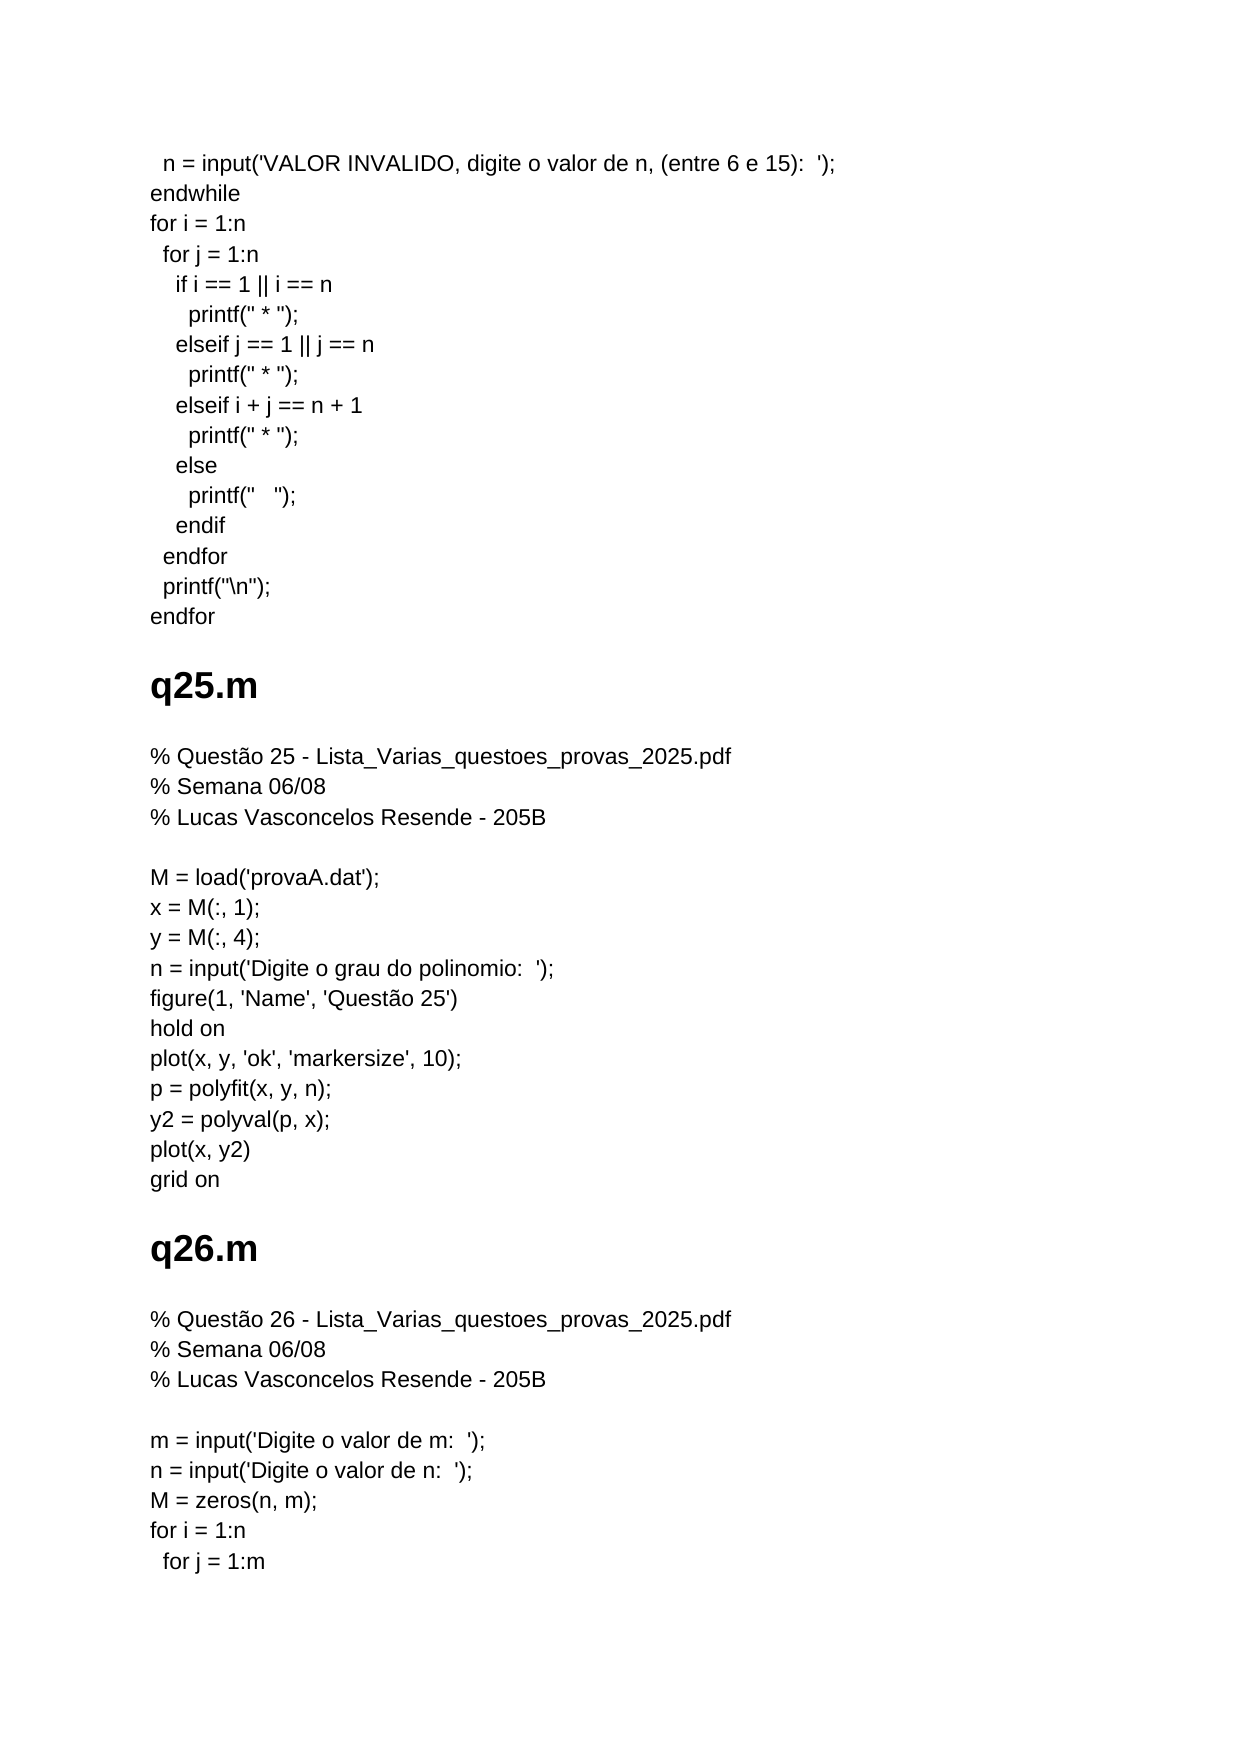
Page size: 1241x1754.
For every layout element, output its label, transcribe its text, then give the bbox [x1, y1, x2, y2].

text % Questão 25 - Lista_Varias_questoes_provas_2025.pdf [150, 743, 1090, 769]
text M = zeros(n, m); [150, 1487, 1090, 1514]
text n = input('Digite o grau do polinomio: '); [150, 954, 1090, 981]
title q26.m [150, 1226, 1090, 1269]
text figure(1, 'Name', 'Questão 25') [150, 985, 1090, 1011]
text endfor [150, 543, 1090, 569]
text grid on [150, 1166, 1090, 1192]
text % Semana 06/08 [150, 773, 1090, 800]
text n = input('VALOR INVALIDO, digite o valor de n, (entre 6 e 15): '); [150, 150, 1090, 176]
text printf(" * "); [150, 361, 1090, 388]
text printf("\n"); [150, 573, 1090, 599]
text else [150, 452, 1090, 478]
text y = M(:, 4); [150, 924, 1090, 951]
text M = load('provaA.dat'); [150, 864, 1090, 890]
text % Lucas Vasconcelos Resende - 205B [150, 1366, 1090, 1393]
text % Semana 06/08 [150, 1336, 1090, 1363]
text elseif i + j == n + 1 [150, 392, 1090, 418]
text y2 = polyval(p, x); [150, 1106, 1090, 1132]
text for j = 1:n [150, 241, 1090, 267]
text for i = 1:n [150, 1517, 1090, 1544]
text endwhile [150, 180, 1090, 207]
text plot(x, y2) [150, 1136, 1090, 1162]
text endfor [150, 603, 1090, 629]
text endif [150, 512, 1090, 539]
text % Lucas Vasconcelos Resende - 205B [150, 803, 1090, 830]
text x = M(:, 1); [150, 894, 1090, 921]
title q25.m [150, 663, 1090, 707]
text plot(x, y, 'ok', 'markersize', 10); [150, 1045, 1090, 1072]
text printf(" "); [150, 482, 1090, 509]
text elseif j == 1 || j == n [150, 331, 1090, 358]
text printf(" * "); [150, 301, 1090, 327]
text n = input('Digite o valor de n: '); [150, 1457, 1090, 1483]
text for j = 1:m [150, 1548, 1090, 1574]
text for i = 1:n [150, 210, 1090, 237]
text % Questão 26 - Lista_Varias_questoes_provas_2025.pdf [150, 1306, 1090, 1332]
text m = input('Digite o valor de m: '); [150, 1427, 1090, 1453]
text hold on [150, 1015, 1090, 1041]
text p = polyfit(x, y, n); [150, 1075, 1090, 1102]
text printf(" * "); [150, 422, 1090, 448]
text if i == 1 || i == n [150, 271, 1090, 297]
